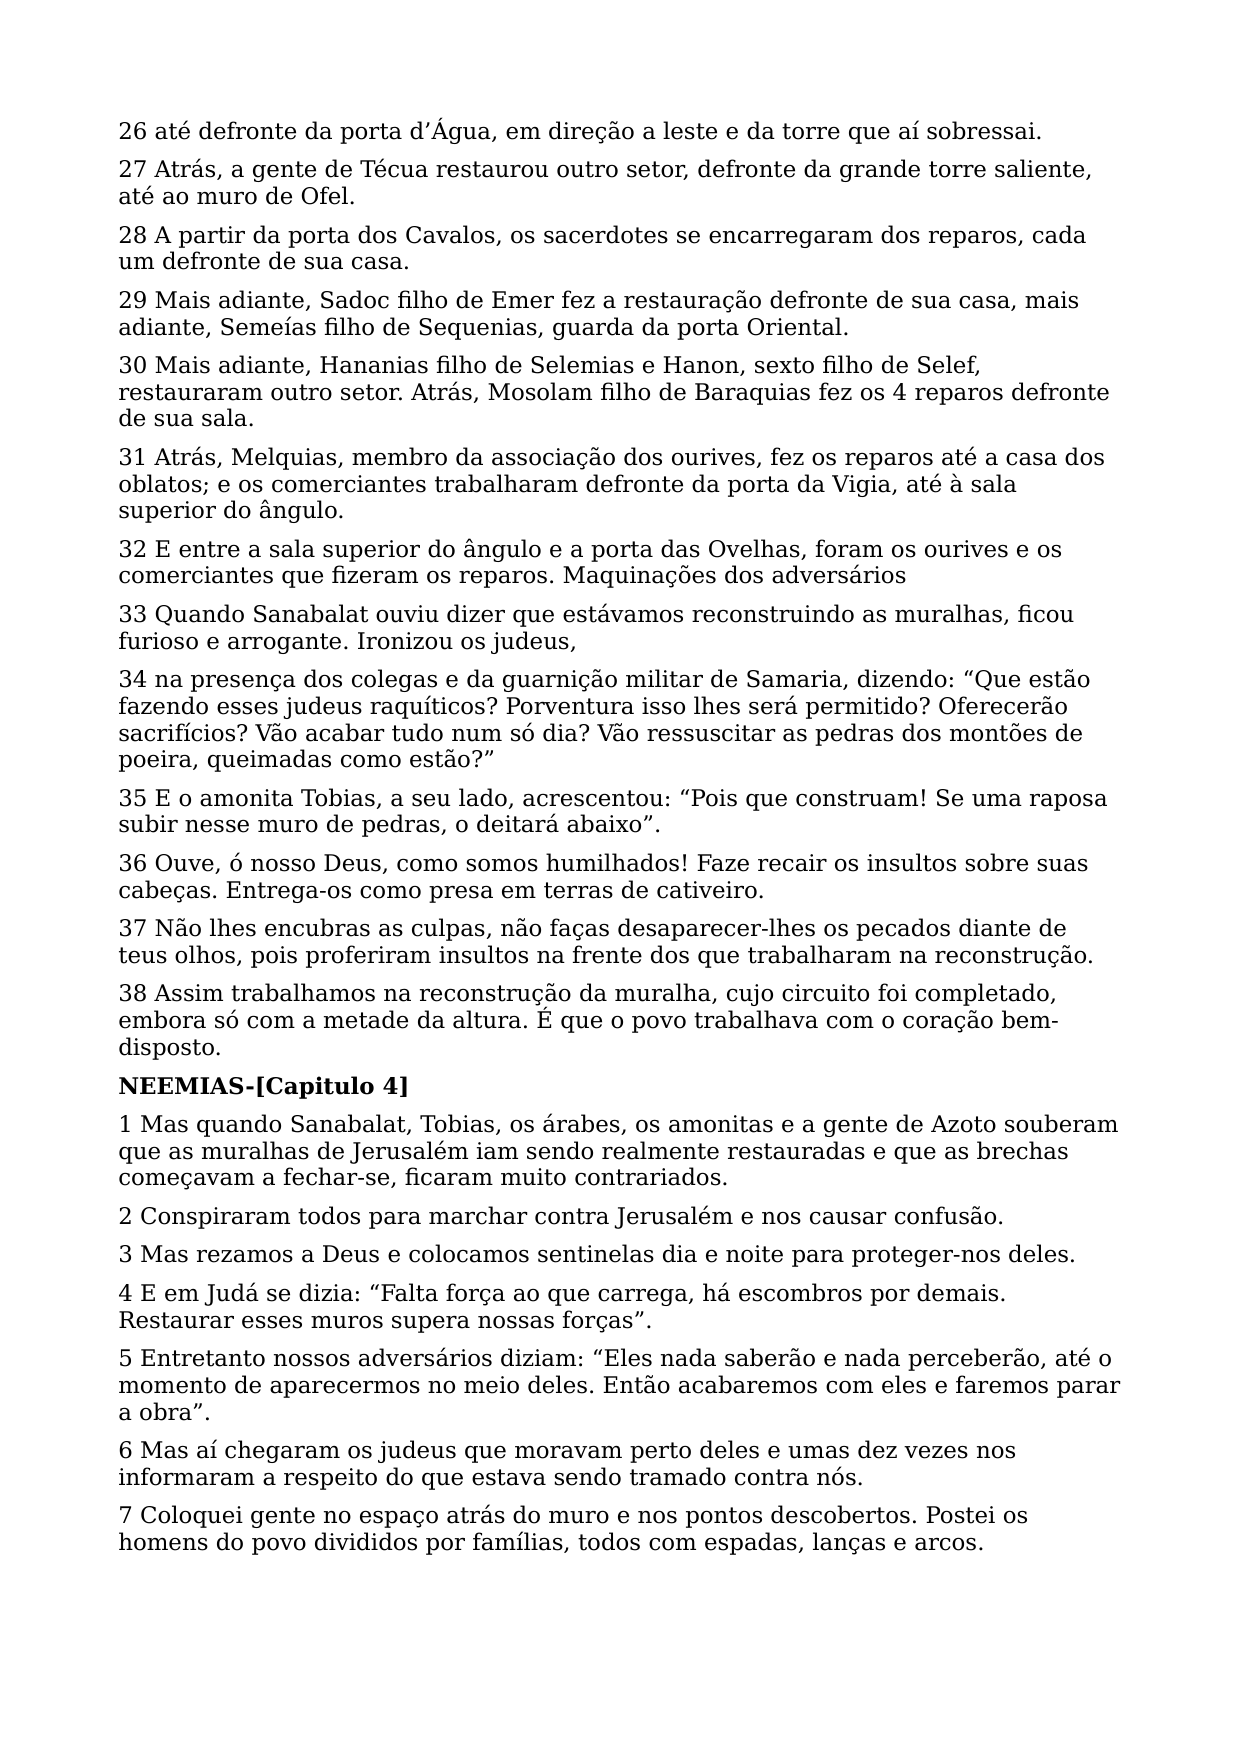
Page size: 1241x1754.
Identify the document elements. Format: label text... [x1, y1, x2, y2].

text 33 Quando Sanabalat ouviu dizer que estávamos reconstruindo as muralhas, ficou furioso e arrogante. Ironizou os judeus, [118, 601, 1122, 654]
text 1 Mas quando Sanabalat, Tobias, os árabes, os amonitas e a gente de Azoto souberam que as muralhas de Jerusalém iam sendo realmente restauradas e que as brechas começavam a fechar-se, ficaram muito contrariados. [118, 1111, 1122, 1191]
text 2 Conspiraram todos para marchar contra Jerusalém e nos causar confusão. [118, 1203, 1122, 1230]
text 36 Ouve, ó nosso Deus, como somos humilhados! Faze recair os insultos sobre suas cabeças. Entrega-os como presa em terras de cativeiro. [118, 850, 1122, 903]
text 4 E em Judá se dizia: “Falta força ao que carrega, há escombros por demais. Restaurar esses muros supera nossas forças”. [118, 1280, 1122, 1333]
text 28 A partir da porta dos Cavalos, os sacerdotes se encarregaram dos reparos, cada um defronte de sua casa. [118, 222, 1122, 275]
text NEEMIAS-[Capitulo 4] [118, 1072, 1122, 1099]
text 27 Atrás, a gente de Técua restaurou outro setor, defronte da grande torre saliente, até ao muro de Ofel. [118, 157, 1122, 210]
text 38 Assim trabalhamos na reconstrução da muralha, cujo circuito foi completado, embora só com a metade da altura. É que o povo trabalhava com o coração bem-disposto. [118, 981, 1122, 1061]
text 32 E entre a sala superior do ângulo e a porta das Ovelhas, foram os ourives e os comerciantes que fizeram os reparos. Maquinações dos adversários [118, 536, 1122, 589]
text 6 Mas aí chegaram os judeus que moravam perto deles e umas dez vezes nos informaram a respeito do que estava sendo tramado contra nós. [118, 1437, 1122, 1491]
text 5 Entretanto nossos adversários diziam: “Eles nada saberão e nada perceberão, até o momento de aparecermos no meio deles. Então acabaremos com eles e faremos parar a obra”. [118, 1345, 1122, 1425]
text 35 E o amonita Tobias, a seu lado, acrescentou: “Pois que construam! Se uma raposa subir nesse muro de pedras, o deitará abaixo”. [118, 785, 1122, 838]
text 31 Atrás, Melquias, membro da associação dos ourives, fez os reparos até a casa dos oblatos; e os comerciantes trabalharam defronte da porta da Vigia, até à sala superior do ângulo. [118, 444, 1122, 524]
text 30 Mais adiante, Hananias filho de Selemias e Hanon, sexto filho de Selef, restauraram outro setor. Atrás, Mosolam filho de Baraquias fez os 4 reparos defronte de sua sala. [118, 352, 1122, 432]
text 26 até defronte da porta d’Água, em direção a leste e da torre que aí sobressai. [118, 118, 1122, 145]
text 37 Não lhes encubras as culpas, não faças desaparecer-lhes os pecados diante de teus olhos, pois proferiram insultos na frente dos que trabalharam na reconstrução. [118, 915, 1122, 969]
text 7 Coloquei gente no espaço atrás do muro e nos pontos descobertos. Postei os homens do povo divididos por famílias, todos com espadas, lanças e arcos. [118, 1502, 1122, 1556]
text 29 Mais adiante, Sadoc filho de Emer fez a restauração defronte de sua casa, mais adiante, Semeías filho de Sequenias, guarda da porta Oriental. [118, 287, 1122, 340]
text 34 na presença dos colegas e da guarnição militar de Samaria, dizendo: “Que estão fazendo esses judeus raquíticos? Porventura isso lhes será permitido? Oferecerão sacrifícios? Vão acabar tudo num só dia? Vão ressuscitar as pedras dos montões de poeira, queimadas como estão?” [118, 666, 1122, 773]
text 3 Mas rezamos a Deus e colocamos sentinelas dia e noite para proteger-nos deles. [118, 1242, 1122, 1268]
